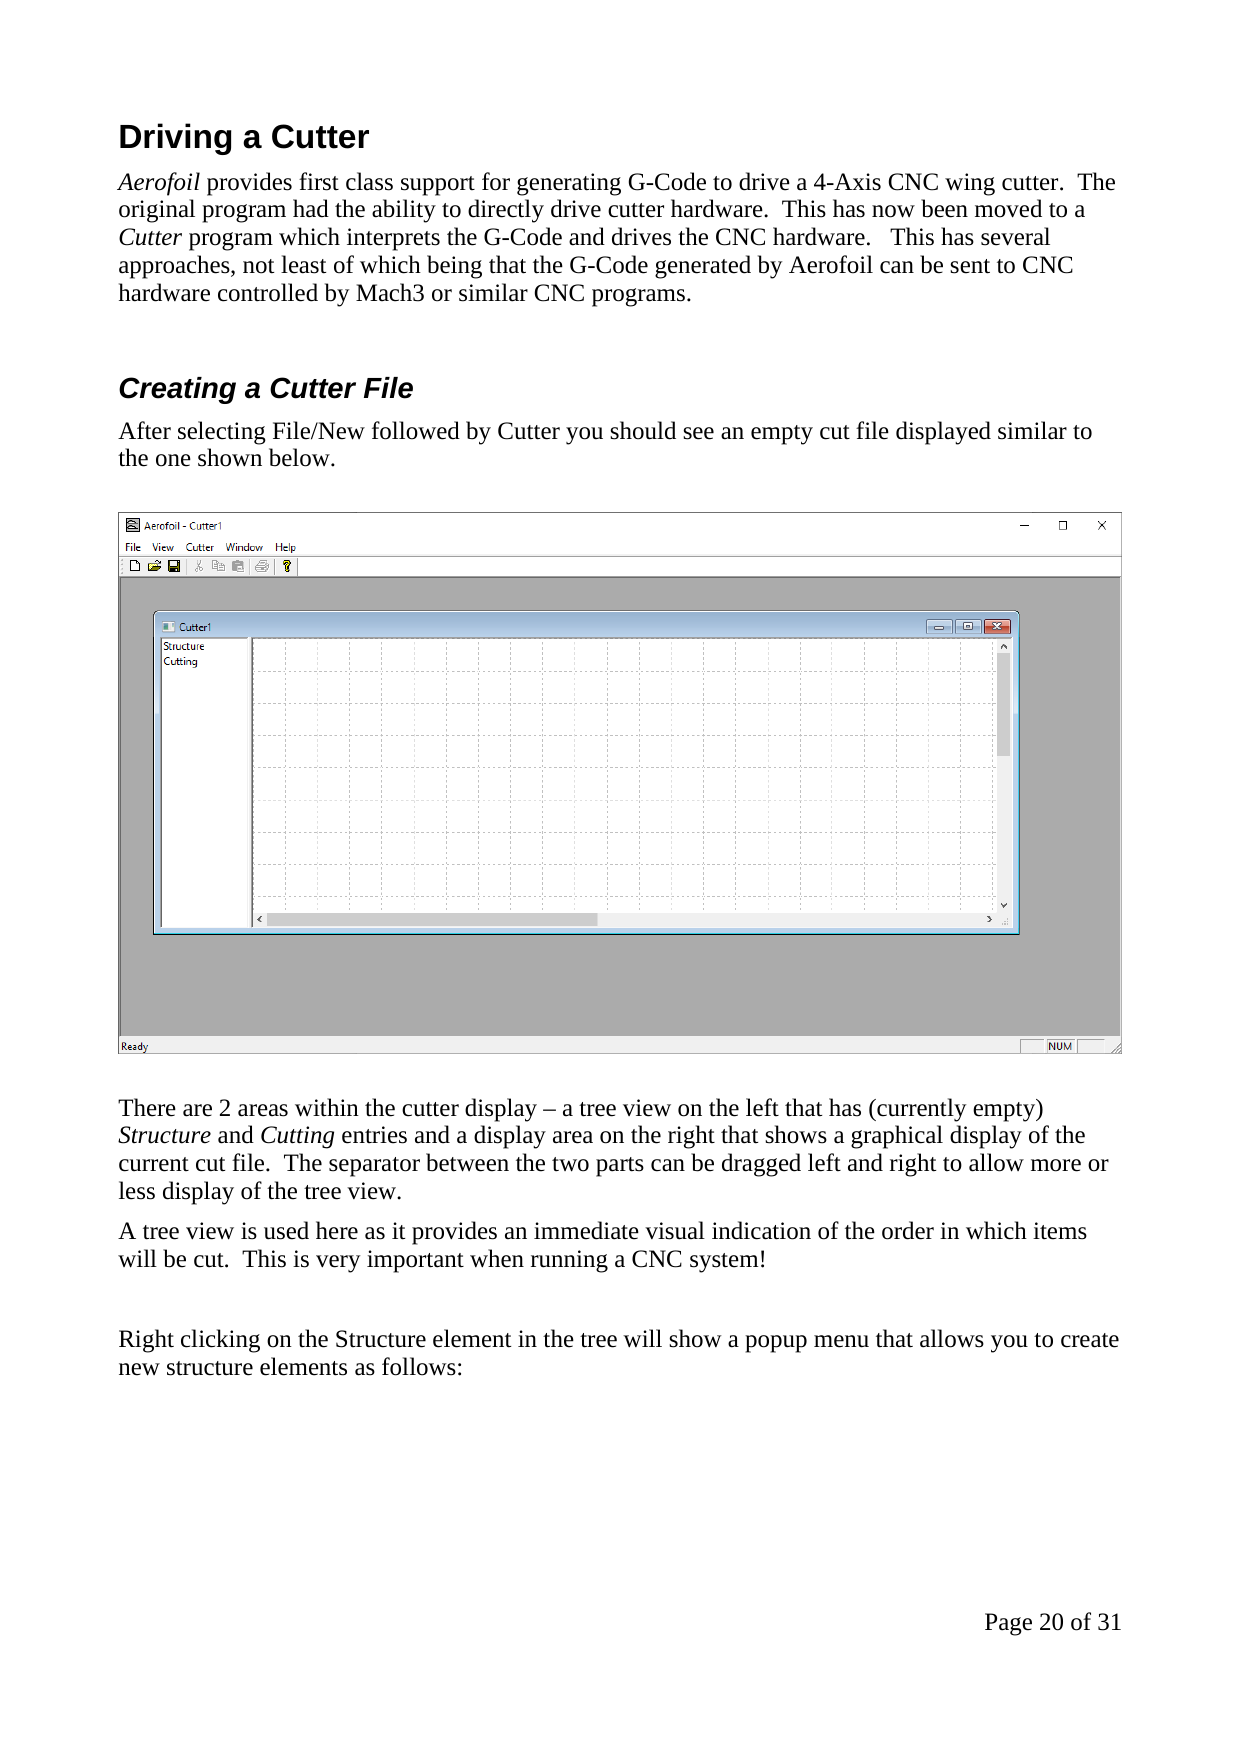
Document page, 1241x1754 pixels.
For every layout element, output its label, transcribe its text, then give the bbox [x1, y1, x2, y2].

subtitle Creating a Cutter File [118, 372, 1122, 404]
text A tree view is used here as it provides an immediate visual indication of the order in which items will be cut. This is very important when running a CNC system! [118, 1217, 1122, 1272]
text Aerofoil provides first class support for generating G-Code to drive a 4-Axis CNC wing cutter. The original program had the ability to directly drive cutter hardware. This has now been moved to a Cutter program which interprets the G-Code and drives the CNC hardware. This has several approaches, not least of which being that the G-Code generated by Aerofoil can be sent to CNC hardware controlled by Mach3 or similar CNC programs. [118, 168, 1122, 306]
text After selecting File/New followed by Cutter you should see an empty cut file displayed similar to the one shown below. [118, 417, 1122, 472]
text There are 2 areas within the cutter display – a tree view on the left that has (currently empty) Structure and Cutting entries and a display area on the right that shows a graphical display of the current cut file. The separator between the two parts can be dragged left and right to allow more or less display of the tree view. [118, 1094, 1122, 1204]
text Right clicking on the Structure element in the tree will show a popup menu that allows you to create new structure elements as follows: [118, 1325, 1122, 1381]
subtitle Driving a Cutter [118, 118, 1122, 155]
picture [118, 512, 1122, 1054]
